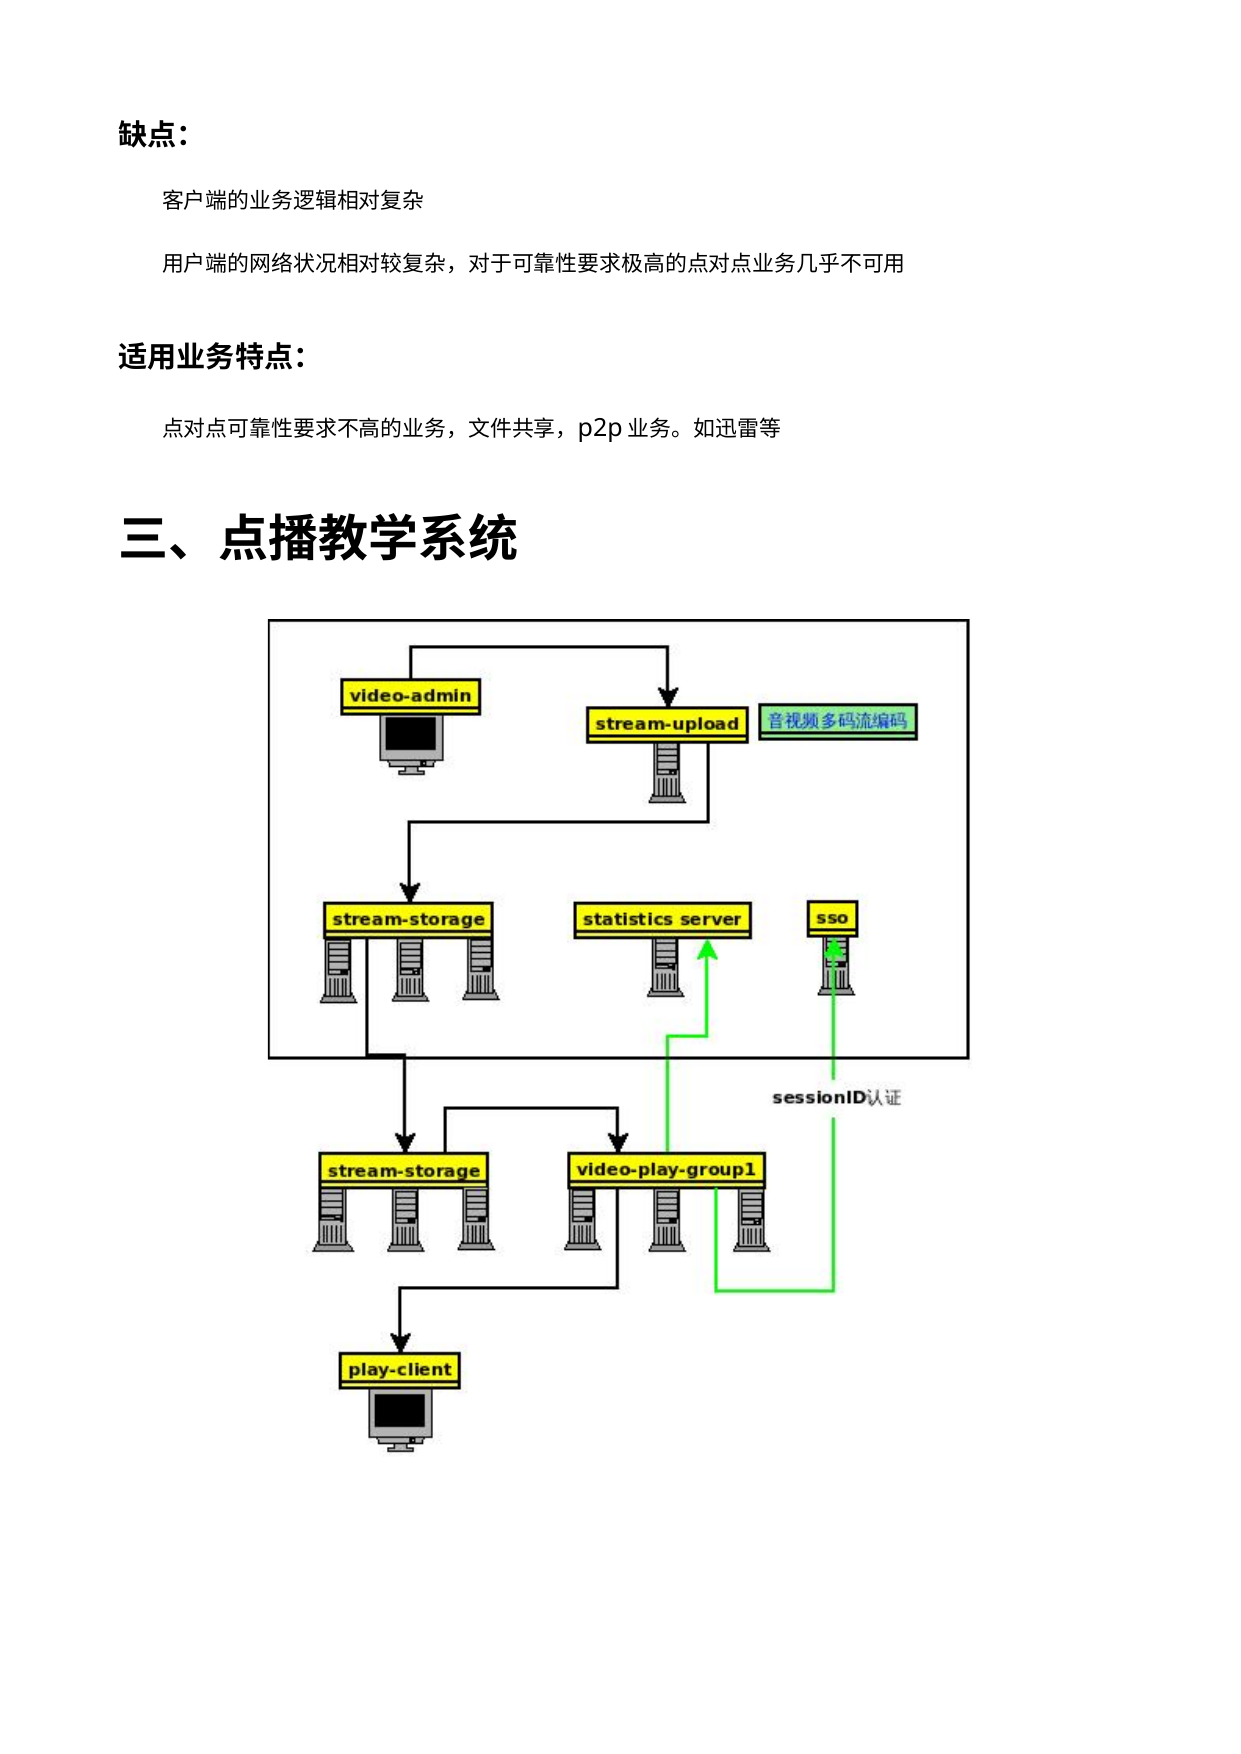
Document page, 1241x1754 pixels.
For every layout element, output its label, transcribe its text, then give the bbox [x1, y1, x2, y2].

picture [267, 619, 973, 1482]
text 点对点可靠性要求不高的业务，文件共享，p2p业务。如迅雷等 [118, 409, 1122, 444]
text 客户端的业务逻辑相对复杂 [118, 182, 1122, 216]
subtitle 三、点播教学系统 [118, 498, 1122, 571]
subtitle 适用业务特点： [118, 334, 1122, 376]
text 用户端的网络状况相对较复杂，对于可靠性要求极高的点对点业务几乎不可用 [118, 245, 1122, 279]
subtitle 缺点： [118, 118, 1122, 152]
